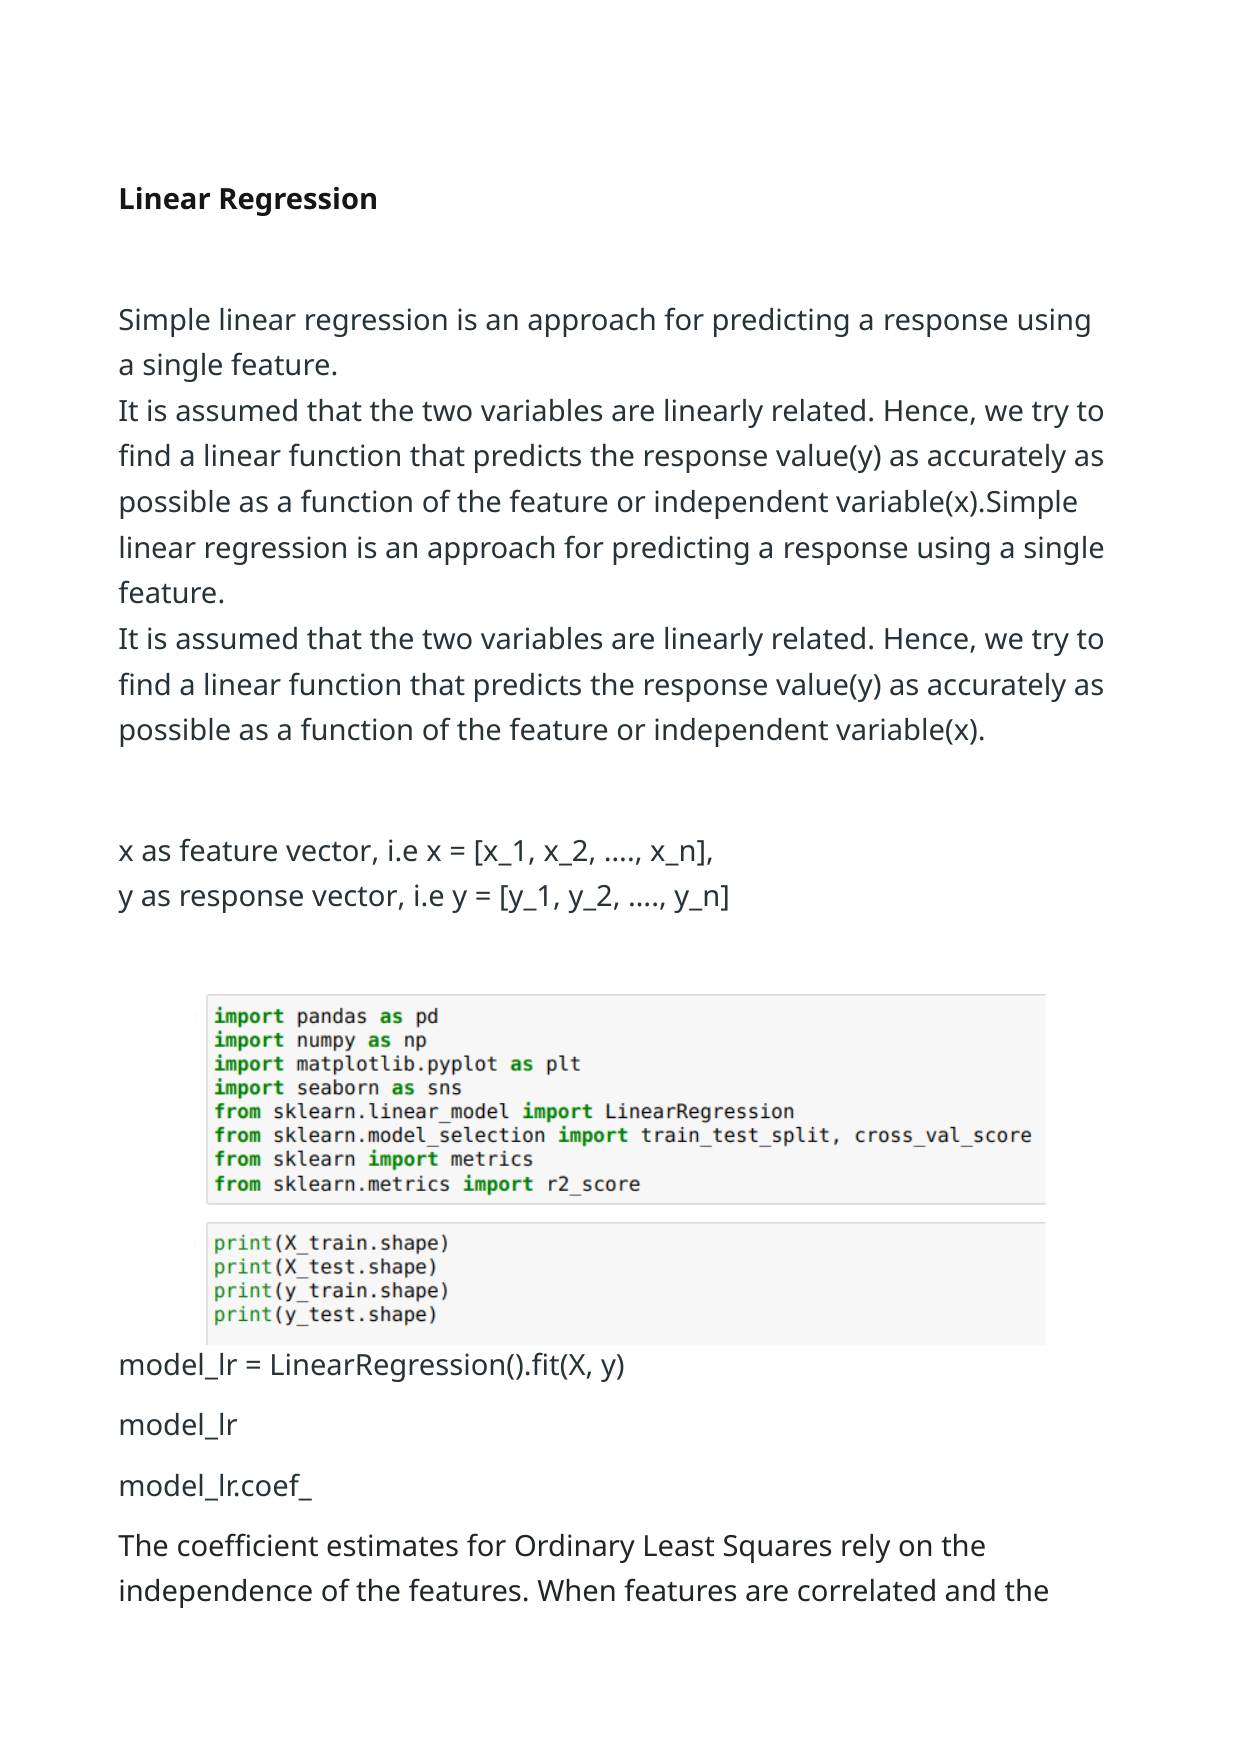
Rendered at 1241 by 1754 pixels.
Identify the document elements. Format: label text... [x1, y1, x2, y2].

text model_lr.coef_ [118, 1465, 1122, 1504]
text model_lr = LinearRegression().fit(X, y) [118, 1272, 1122, 1384]
text Simple linear regression is an approach for predicting a response using a single feature. It is assumed that the two variables are linearly related. Hence, we try to find a linear function that predicts the response value(y) as accurately as possible as a function of the feature or independent variable(x).Simple linear regression is an approach for predicting a response using a single feature. It is assumed that the two variables are linearly related. Hence, we try to find a linear function that predicts the response value(y) as accurately as possible as a function of the feature or independent variable(x). [118, 299, 1122, 749]
text Linear Regression [118, 178, 1122, 218]
text The coefficient estimates for Ordinary Least Squares rely on the independence of the features. When features are correlated and the [118, 1525, 1122, 1610]
text model_lr [118, 1405, 1122, 1444]
text x as feature vector, i.e x = [x_1, x_2, …., x_n], y as response vector, i.e y = [y_1, y_2, …., y_n] [118, 830, 1122, 915]
